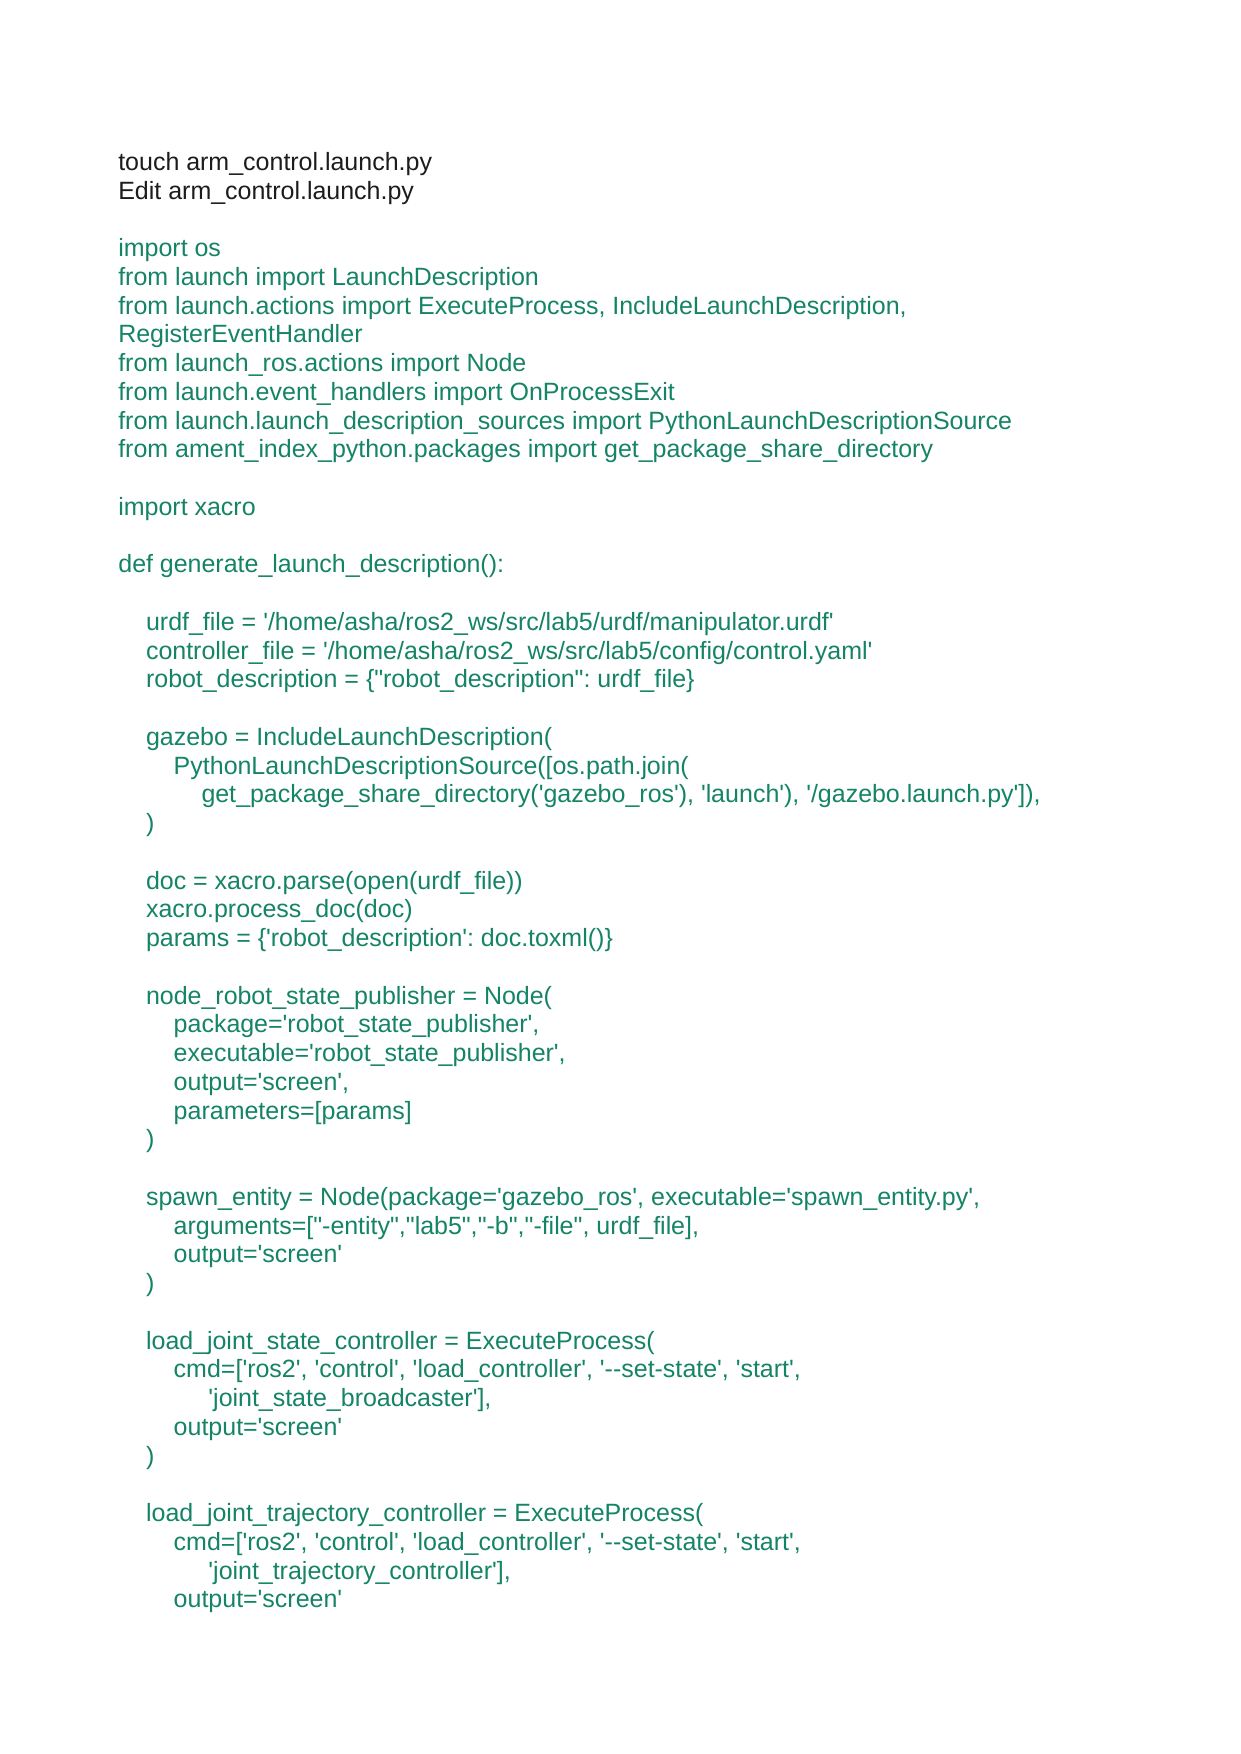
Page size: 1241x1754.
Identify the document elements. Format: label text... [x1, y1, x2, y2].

text from launch_ros.actions import Node [118, 348, 1122, 377]
text ) [118, 1268, 1122, 1297]
text load_joint_state_controller = ExecuteProcess( [118, 1326, 1122, 1354]
text output='screen' [118, 1239, 1122, 1268]
text from launch import LaunchDescription [118, 262, 1122, 291]
text ) [118, 1441, 1122, 1469]
text from launch.launch_description_sources import PythonLaunchDescriptionSource [118, 406, 1122, 434]
text def generate_launch_description(): [118, 549, 1122, 578]
text executable='robot_state_publisher', [118, 1038, 1122, 1067]
text cmd=['ros2', 'control', 'load_controller', '--set-state', 'start', [118, 1354, 1122, 1383]
text touch arm_control.launch.py [118, 147, 1122, 176]
text spawn_entity = Node(package='gazebo_ros', executable='spawn_entity.py', [118, 1182, 1122, 1211]
text controller_file = '/home/asha/ros2_ws/src/lab5/config/control.yaml' [118, 636, 1122, 664]
text from ament_index_python.packages import get_package_share_directory [118, 434, 1122, 463]
text urdf_file = '/home/asha/ros2_ws/src/lab5/urdf/manipulator.urdf' [118, 607, 1122, 636]
text parameters=[params] [118, 1096, 1122, 1124]
text arguments=["-entity","lab5","-b","-file", urdf_file], [118, 1211, 1122, 1239]
text doc = xacro.parse(open(urdf_file)) [118, 866, 1122, 894]
text output='screen' [118, 1584, 1122, 1613]
text xacro.process_doc(doc) [118, 894, 1122, 923]
text params = {'robot_description': doc.toxml()} [118, 923, 1122, 952]
text ) [118, 1124, 1122, 1153]
text 'joint_state_broadcaster'], [118, 1383, 1122, 1412]
text import xacro [118, 492, 1122, 521]
text import os [118, 233, 1122, 262]
text package='robot_state_publisher', [118, 1009, 1122, 1038]
text from launch.event_handlers import OnProcessExit [118, 377, 1122, 406]
text Edit arm_control.launch.py [118, 176, 1122, 204]
text robot_description = {"robot_description": urdf_file} [118, 664, 1122, 693]
text from launch.actions import ExecuteProcess, IncludeLaunchDescription, RegisterEventHandler [118, 291, 1122, 348]
text 'joint_trajectory_controller'], [118, 1556, 1122, 1584]
text PythonLaunchDescriptionSource([os.path.join( [118, 751, 1122, 779]
text ) [118, 808, 1122, 837]
text gazebo = IncludeLaunchDescription( [118, 722, 1122, 751]
text load_joint_trajectory_controller = ExecuteProcess( [118, 1498, 1122, 1527]
text output='screen' [118, 1412, 1122, 1441]
text output='screen', [118, 1067, 1122, 1096]
text get_package_share_directory('gazebo_ros'), 'launch'), '/gazebo.launch.py']), [118, 779, 1122, 808]
text cmd=['ros2', 'control', 'load_controller', '--set-state', 'start', [118, 1527, 1122, 1556]
text node_robot_state_publisher = Node( [118, 981, 1122, 1009]
